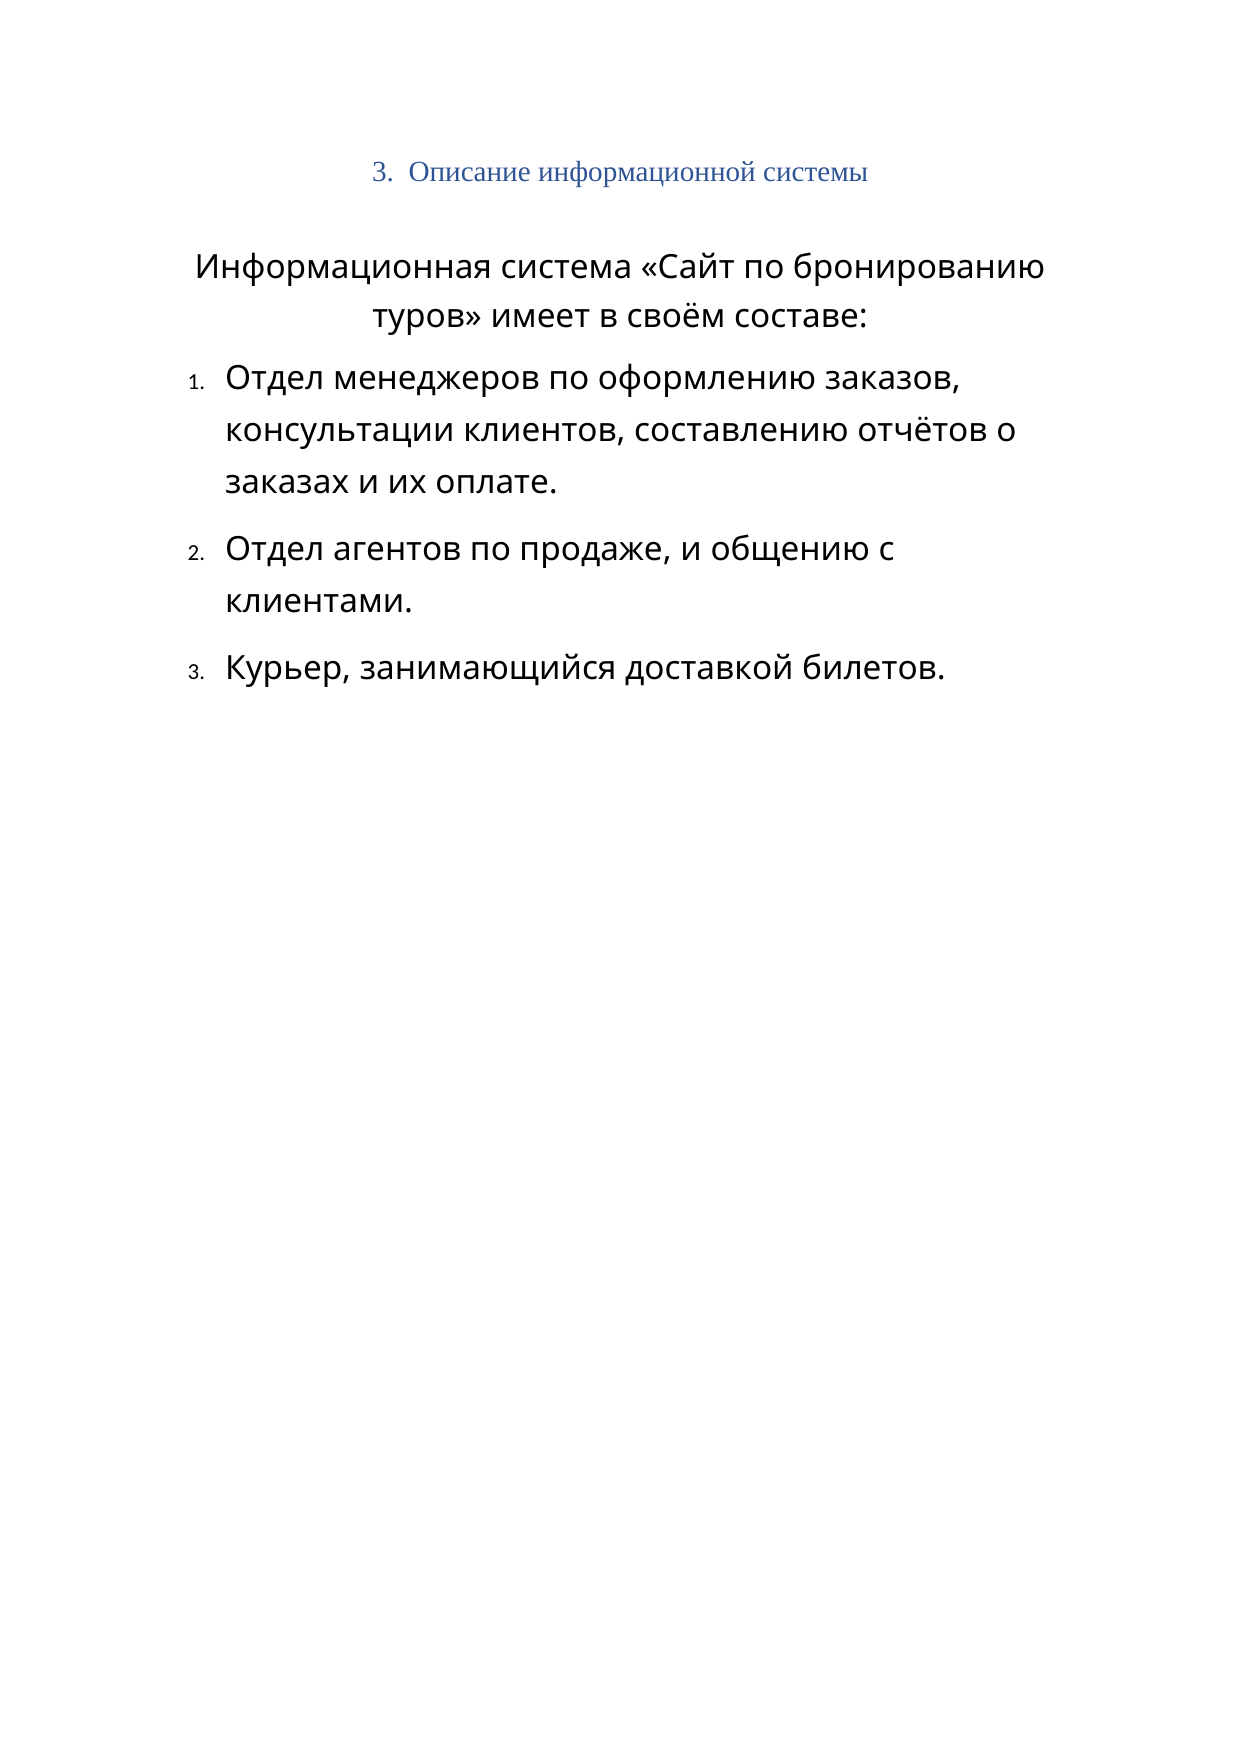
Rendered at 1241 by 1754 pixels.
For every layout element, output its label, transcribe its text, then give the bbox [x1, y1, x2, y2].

list Отдел менеджеров по оформлению заказов, консультации клиентов, составлению отчётов о заказах и их оплате. [187, 353, 1090, 503]
subtitle 3. Описание информационной системы [150, 154, 1090, 188]
list Курьер, занимающийся доставкой билетов. [187, 644, 1090, 689]
list Отдел агентов по продаже, и общению с клиентами. [187, 525, 1090, 622]
subtitle Информационная система «Сайт по бронированию туров» имеет в своём составе: [150, 243, 1090, 337]
